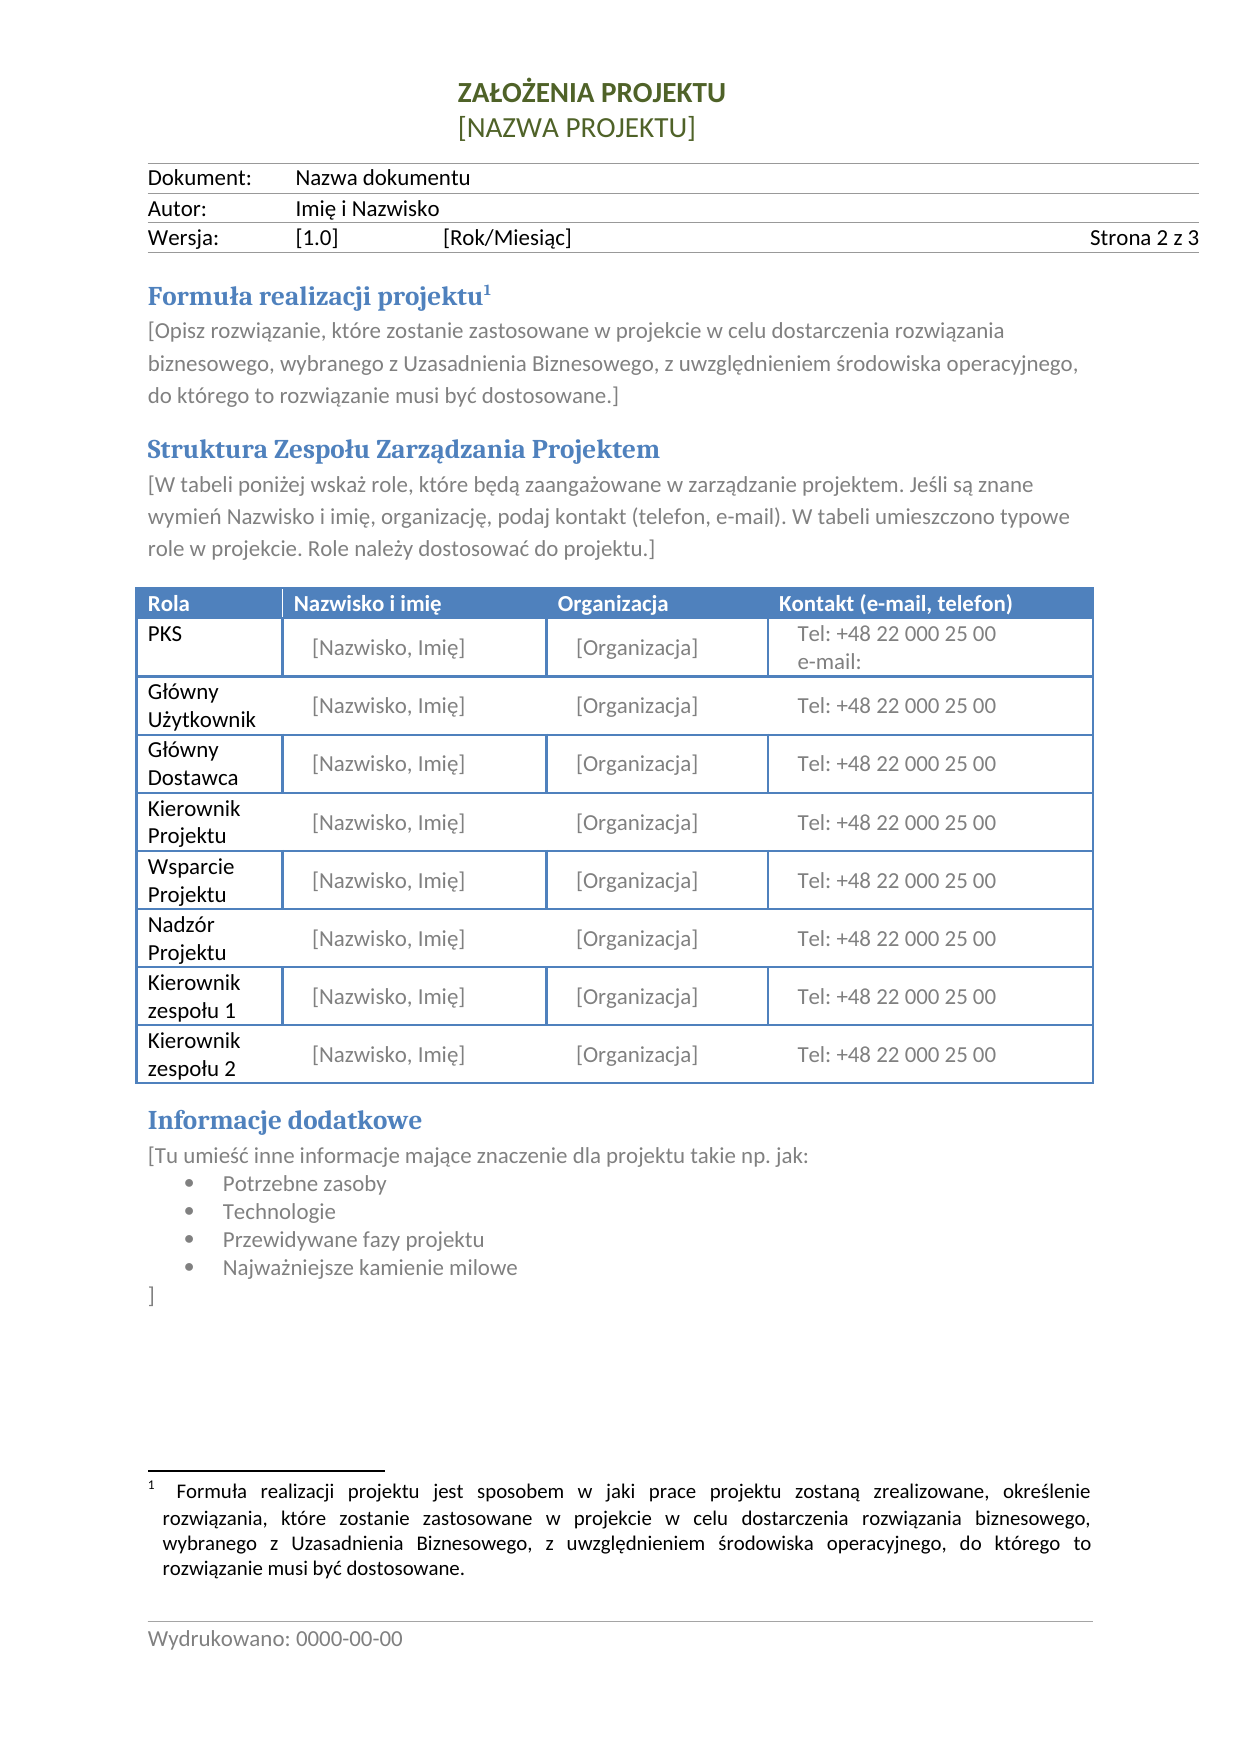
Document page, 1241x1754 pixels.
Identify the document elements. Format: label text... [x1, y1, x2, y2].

text Formuła realizacji projektu jest sposobem w jaki prace projektu zostaną zrealizowane, określenie rozwiązania, które zostanie zastosowane w projekcie w celu dostarczenia rozwiązania biznesowego, wybranego z Uzasadnienia Biznesowego, z uwzględnieniem środowiska operacyjnego, do którego to rozwiązanie musi być dostosowane. [148, 1477, 1093, 1581]
table_cell [Nazwisko, Imię] [284, 968, 545, 1024]
table_cell PKS [138, 619, 281, 675]
table_cell [Organizacja] [548, 619, 767, 675]
table_header Organizacja [546, 589, 768, 617]
list Technologie [185, 1197, 1093, 1225]
table_cell Wsparcie Projektu [138, 852, 281, 908]
table_cell [Nazwisko, Imię] [283, 678, 546, 733]
table_cell Kierownik zespołu 1 [138, 968, 281, 1024]
table_cell [Organizacja] [546, 678, 768, 733]
table_cell [Nazwisko, Imię] [283, 1026, 546, 1082]
table_cell [Organizacja] [548, 852, 767, 908]
table_cell Nadzór Projektu [138, 910, 282, 966]
subtitle Informacje dodatkowe [148, 1105, 1093, 1136]
text [W tabeli poniżej wskaż role, które będą zaangażowane w zarządzanie projektem. Jeśli są znane wymień Nazwisko i imię, organizację, podaj kontakt (telefon, e-mail). W tabeli umieszczono typowe role w projekcie. Role należy dostosować do projektu.] [148, 470, 1093, 562]
table_cell [Nazwisko, Imię] [284, 852, 545, 908]
table_cell [Organizacja] [546, 1026, 768, 1082]
table_header Rola [138, 589, 282, 617]
table_cell Tel: +48 22 000 25 00 [769, 852, 1092, 908]
subtitle Struktura Zespołu Zarządzania Projektem [148, 434, 1093, 465]
table_header Nazwisko i imię [283, 589, 546, 617]
table_cell Tel: +48 22 000 25 00 [768, 1026, 1092, 1082]
list Przewidywane fazy projektu [185, 1225, 1093, 1253]
table_cell Kierownik zespołu 2 [138, 1026, 282, 1082]
table_cell Tel: +48 22 000 25 00 [769, 736, 1092, 792]
table_cell [Nazwisko, Imię] [283, 910, 546, 966]
text [Tu umieść inne informacje mające znaczenie dla projektu takie np. jak: [148, 1141, 1093, 1169]
table_cell Tel: +48 22 000 25 00 e-mail: [769, 619, 1092, 675]
table_cell [Organizacja] [546, 910, 768, 966]
table_header Kontakt (e-mail, telefon) [768, 589, 1092, 617]
table_cell [Nazwisko, Imię] [284, 736, 545, 792]
table_cell Główny Użytkownik [138, 678, 282, 733]
list Najważniejsze kamienie milowe [185, 1253, 1093, 1281]
table_cell Tel: +48 22 000 25 00 [769, 968, 1092, 1024]
table_cell [Organizacja] [546, 794, 768, 850]
table_cell [Nazwisko, Imię] [283, 794, 546, 850]
table_cell Tel: +48 22 000 25 00 [768, 678, 1092, 733]
table_cell Główny Dostawca [138, 736, 281, 792]
list Potrzebne zasoby [185, 1169, 1093, 1197]
table_cell Tel: +48 22 000 25 00 [768, 910, 1092, 966]
table_cell [Organizacja] [548, 736, 767, 792]
table_cell [Organizacja] [548, 968, 767, 1024]
subtitle Formuła realizacji projektu [148, 281, 1093, 312]
table_cell [Nazwisko, Imię] [284, 619, 545, 675]
table_cell Tel: +48 22 000 25 00 [768, 794, 1092, 850]
table_cell Kierownik Projektu [138, 794, 282, 850]
text ] [148, 1281, 1093, 1309]
text [Opisz rozwiązanie, które zostanie zastosowane w projekcie w celu dostarczenia rozwiązania biznesowego, wybranego z Uzasadnienia Biznesowego, z uwzględnieniem środowiska operacyjnego, do którego to rozwiązanie musi być dostosowane.] [148, 317, 1093, 409]
